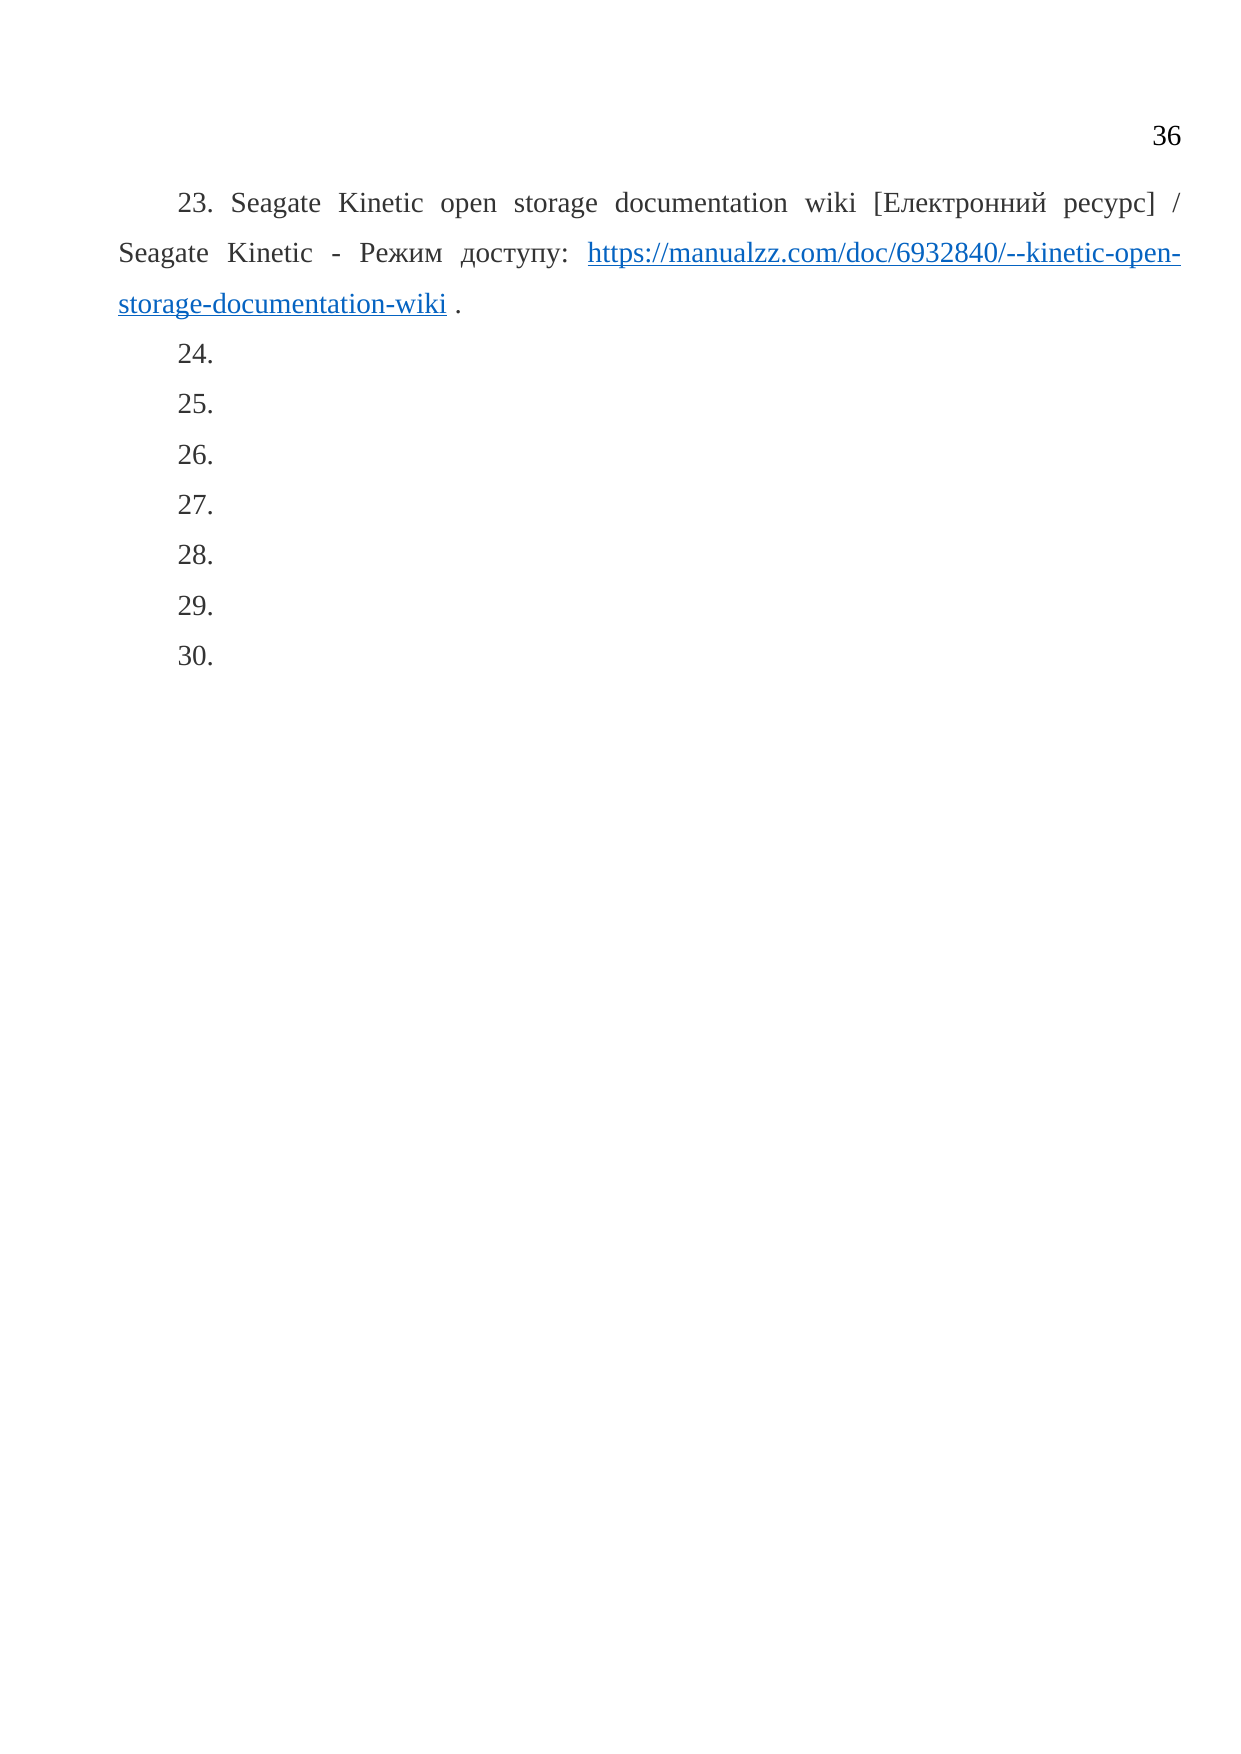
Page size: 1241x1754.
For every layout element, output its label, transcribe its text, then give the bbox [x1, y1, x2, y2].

text 29. [118, 588, 1181, 621]
text 26. [118, 437, 1181, 470]
text 25. [118, 386, 1181, 420]
text 28. [118, 537, 1181, 571]
text 27. [118, 487, 1181, 521]
text 24. [118, 336, 1181, 370]
text 30. [118, 638, 1181, 672]
text 23. Seagate Kinetic open storage documentation wiki [Електронний ресурс] / Seagate Kinetic - Режим доступу: https://manualzz.com/doc/6932840/--kinetic-open-storage-documentation-wiki . [118, 185, 1181, 319]
